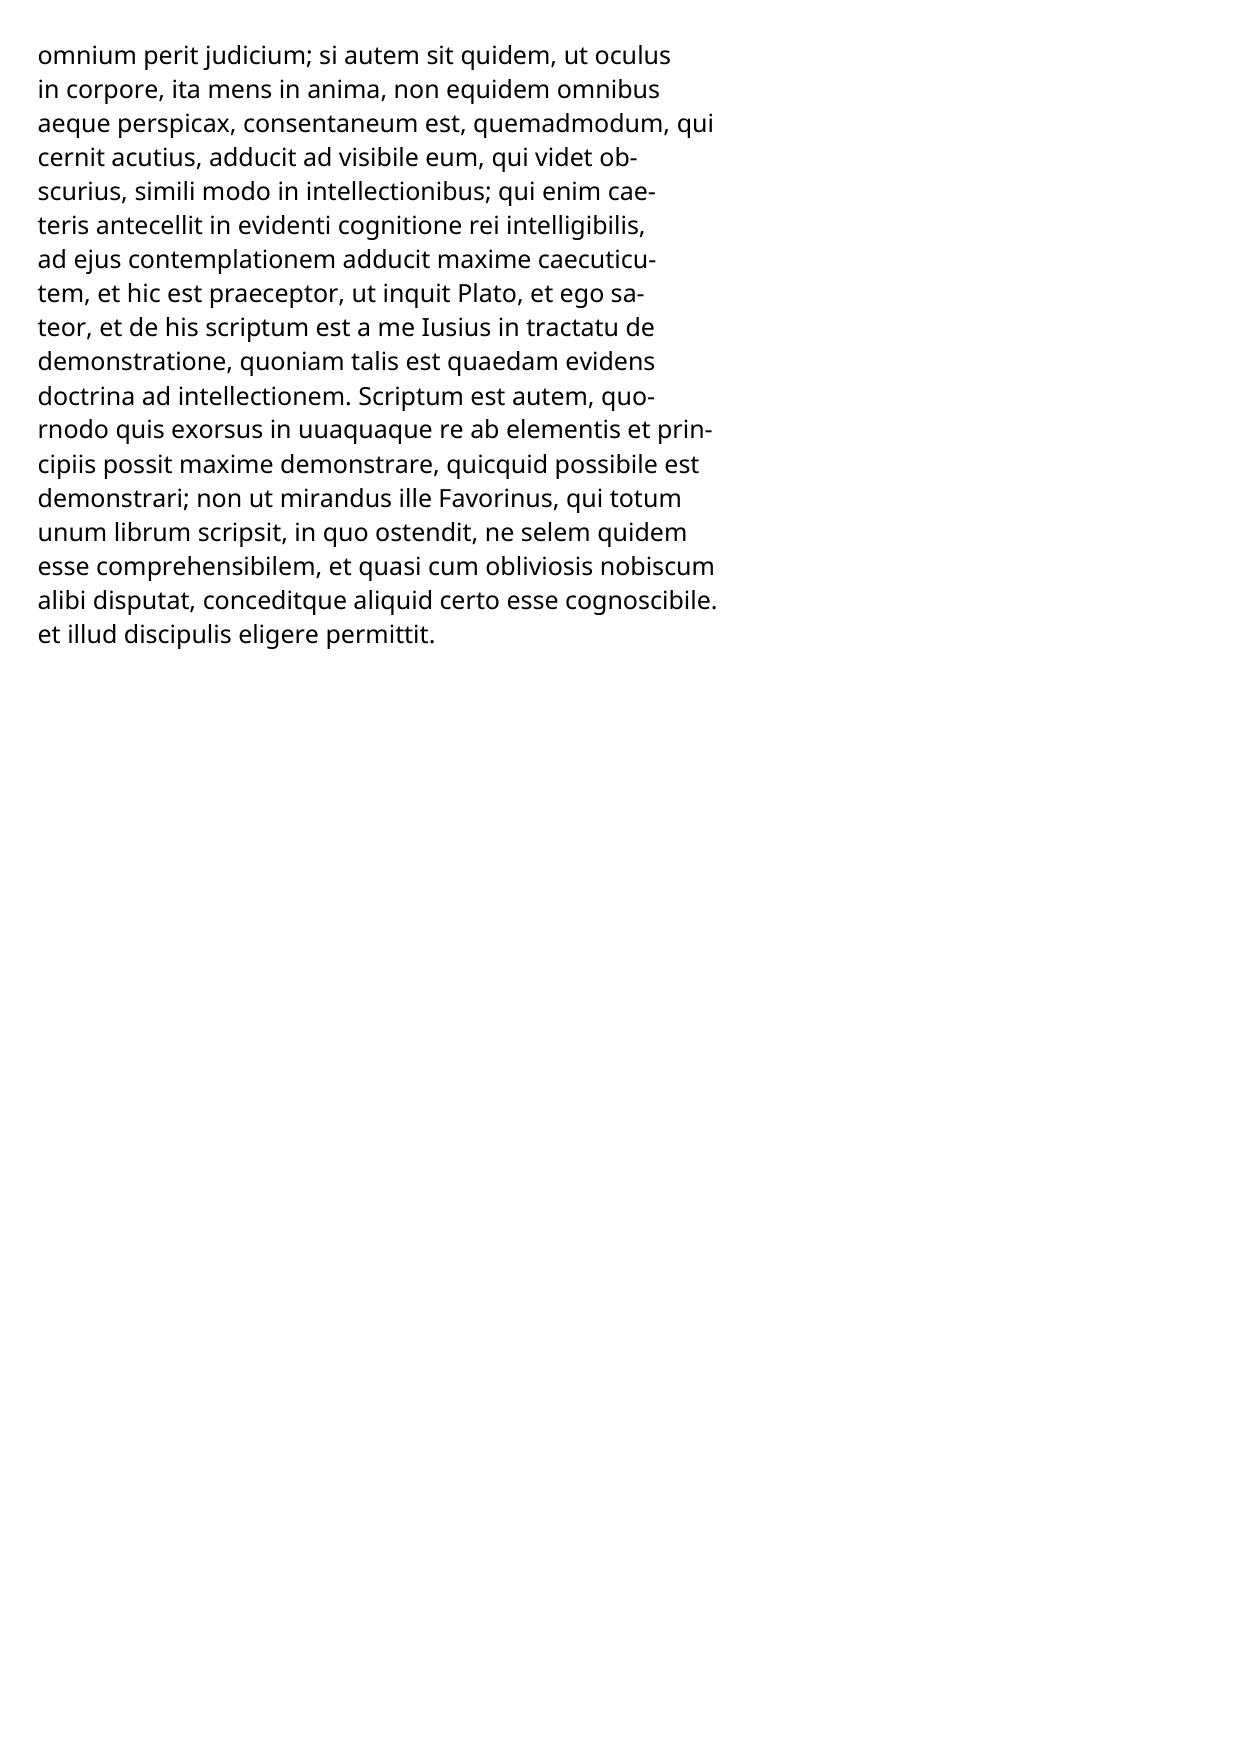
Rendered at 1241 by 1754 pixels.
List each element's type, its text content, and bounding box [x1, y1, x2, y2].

text omnium perit judicium; si autem sit quidem, ut oculus in corpore, ita mens in anima, non equidem omnibus aeque perspicax, consentaneum est, quemadmodum, qui cernit acutius, adducit ad visibile eum, qui videt ob- scurius, simili modo in intellectionibus; qui enim cae- teris antecellit in evidenti cognitione rei intelligibilis, ad ejus contemplationem adducit maxime caecuticu- tem, et hic est praeceptor, ut inquit Plato, et ego sa- teor, et de his scriptum est a me Iusius in tractatu de demonstratione, quoniam talis est quaedam evidens doctrina ad intellectionem. Scriptum est autem, quo- rnodo quis exorsus in uuaquaque re ab elementis et prin- cipiis possit maxime demonstrare, quicquid possibile est demonstrari; non ut mirandus ille Favorinus, qui totum unum librum scripsit, in quo ostendit, ne selem quidem esse comprehensibilem, et quasi cum obliviosis nobiscum alibi disputat, conceditque aliquid certo esse cognoscibile. et illud discipulis eligere permittit. [37, 37, 1203, 651]
